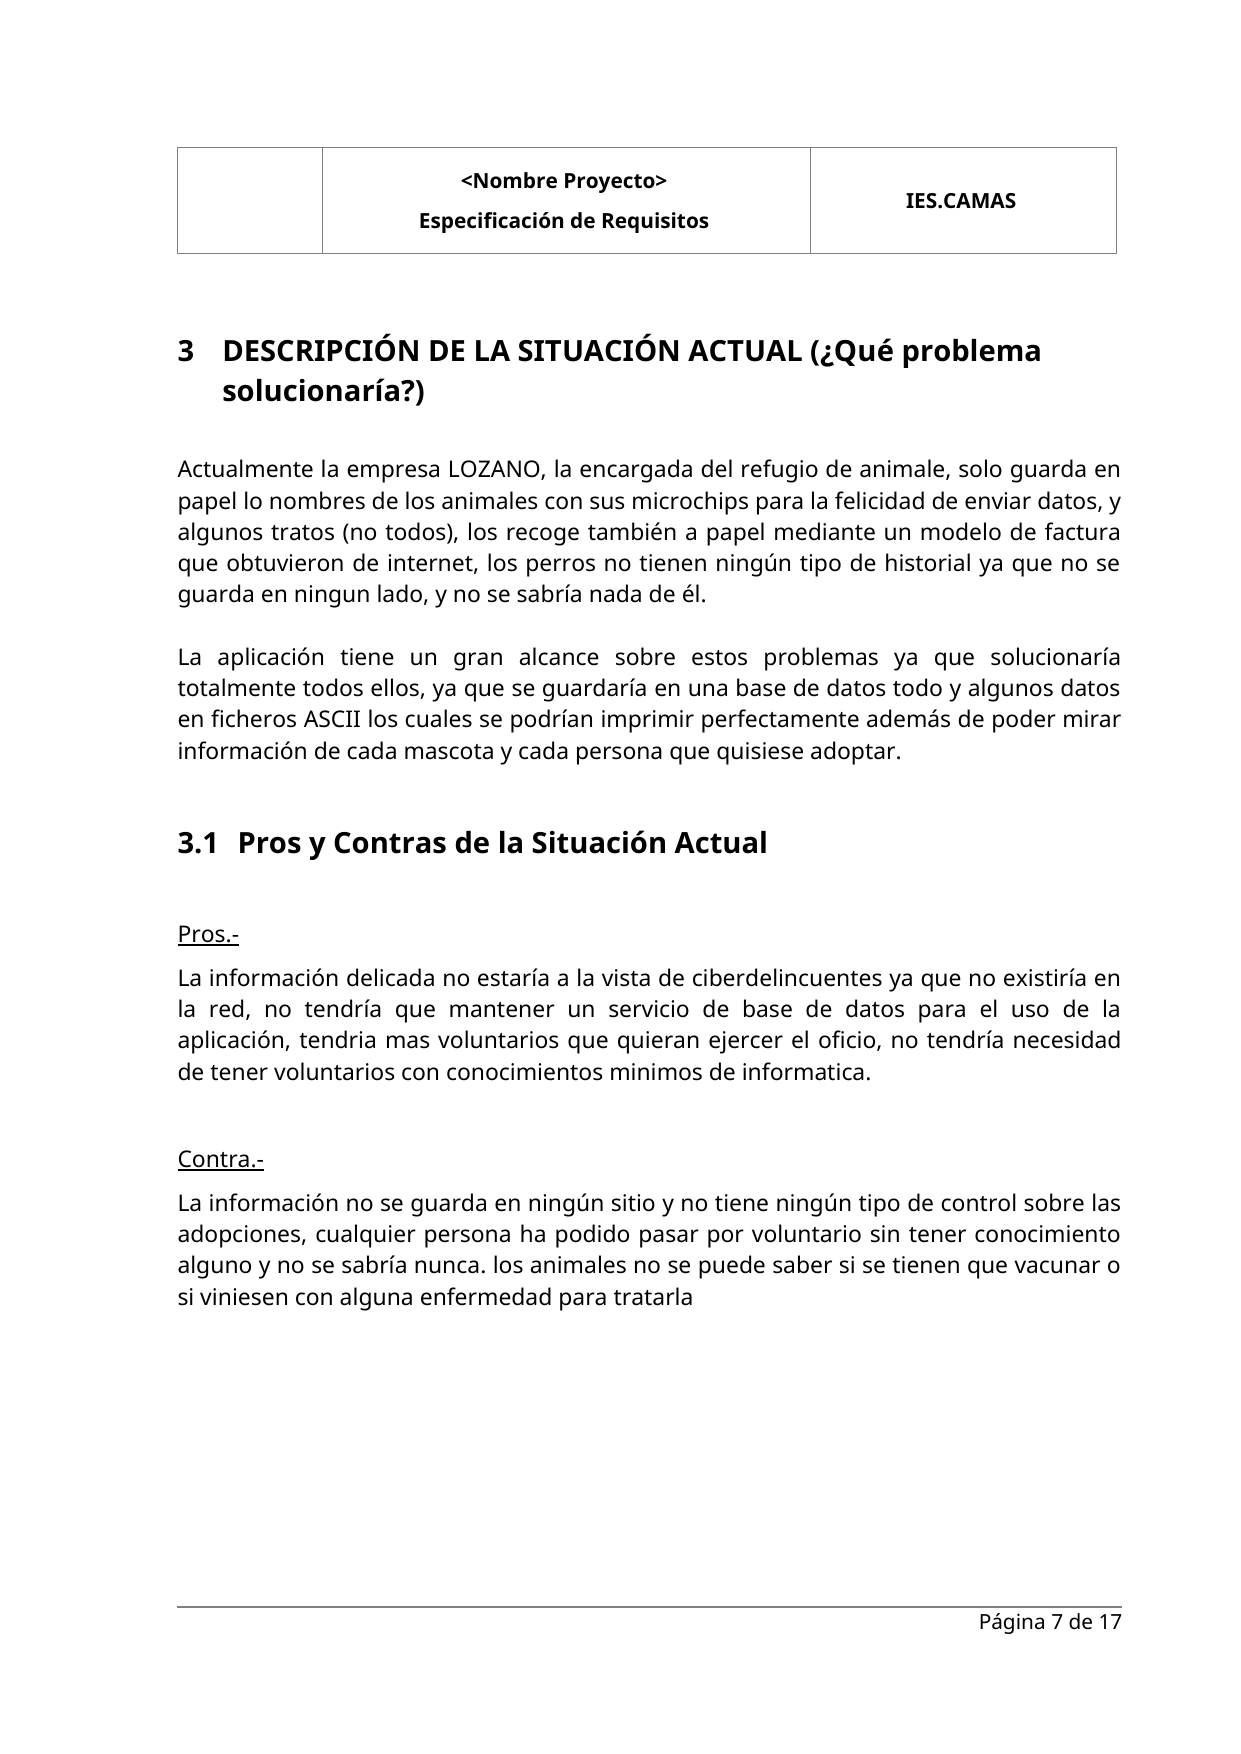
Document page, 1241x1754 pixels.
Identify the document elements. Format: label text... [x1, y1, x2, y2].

text Actualmente la empresa LOZANO, la encargada del refugio de animale, solo guarda en papel lo nombres de los animales con sus microchips para la felicidad de enviar datos, y algunos tratos (no todos), los recoge también a papel mediante un modelo de factura que obtuvieron de internet, los perros no tienen ningún tipo de historial ya que no se guarda en ningun lado, y no se sabría nada de él. [177, 453, 1122, 609]
text Contra.- [177, 1143, 1122, 1174]
subtitle DESCRIPCIÓN DE LA SITUACIÓN ACTUAL (¿Qué problema solucionaría?) [177, 330, 1122, 409]
subtitle Pros y Contras de la Situación Actual [177, 822, 1122, 862]
text Pros.- [177, 918, 1122, 949]
text La aplicación tiene un gran alcance sobre estos problemas ya que solucionaría totalmente todos ellos, ya que se guardaría en una base de datos todo y algunos datos en ficheros ASCII los cuales se podrían imprimir perfectamente además de poder mirar información de cada mascota y cada persona que quisiese adoptar. [177, 641, 1122, 766]
text La información delicada no estaría a la vista de ciberdelincuentes ya que no existiría en la red, no tendría que mantener un servicio de base de datos para el uso de la aplicación, tendria mas voluntarios que quieran ejercer el oficio, no tendría necesidad de tener voluntarios con conocimientos minimos de informatica. [177, 962, 1122, 1087]
text La información no se guarda en ningún sitio y no tiene ningún tipo de control sobre las adopciones, cualquier persona ha podido pasar por voluntario sin tener conocimiento alguno y no se sabría nunca. los animales no se puede saber si se tienen que vacunar o si viniesen con alguna enfermedad para tratarla [177, 1187, 1122, 1312]
